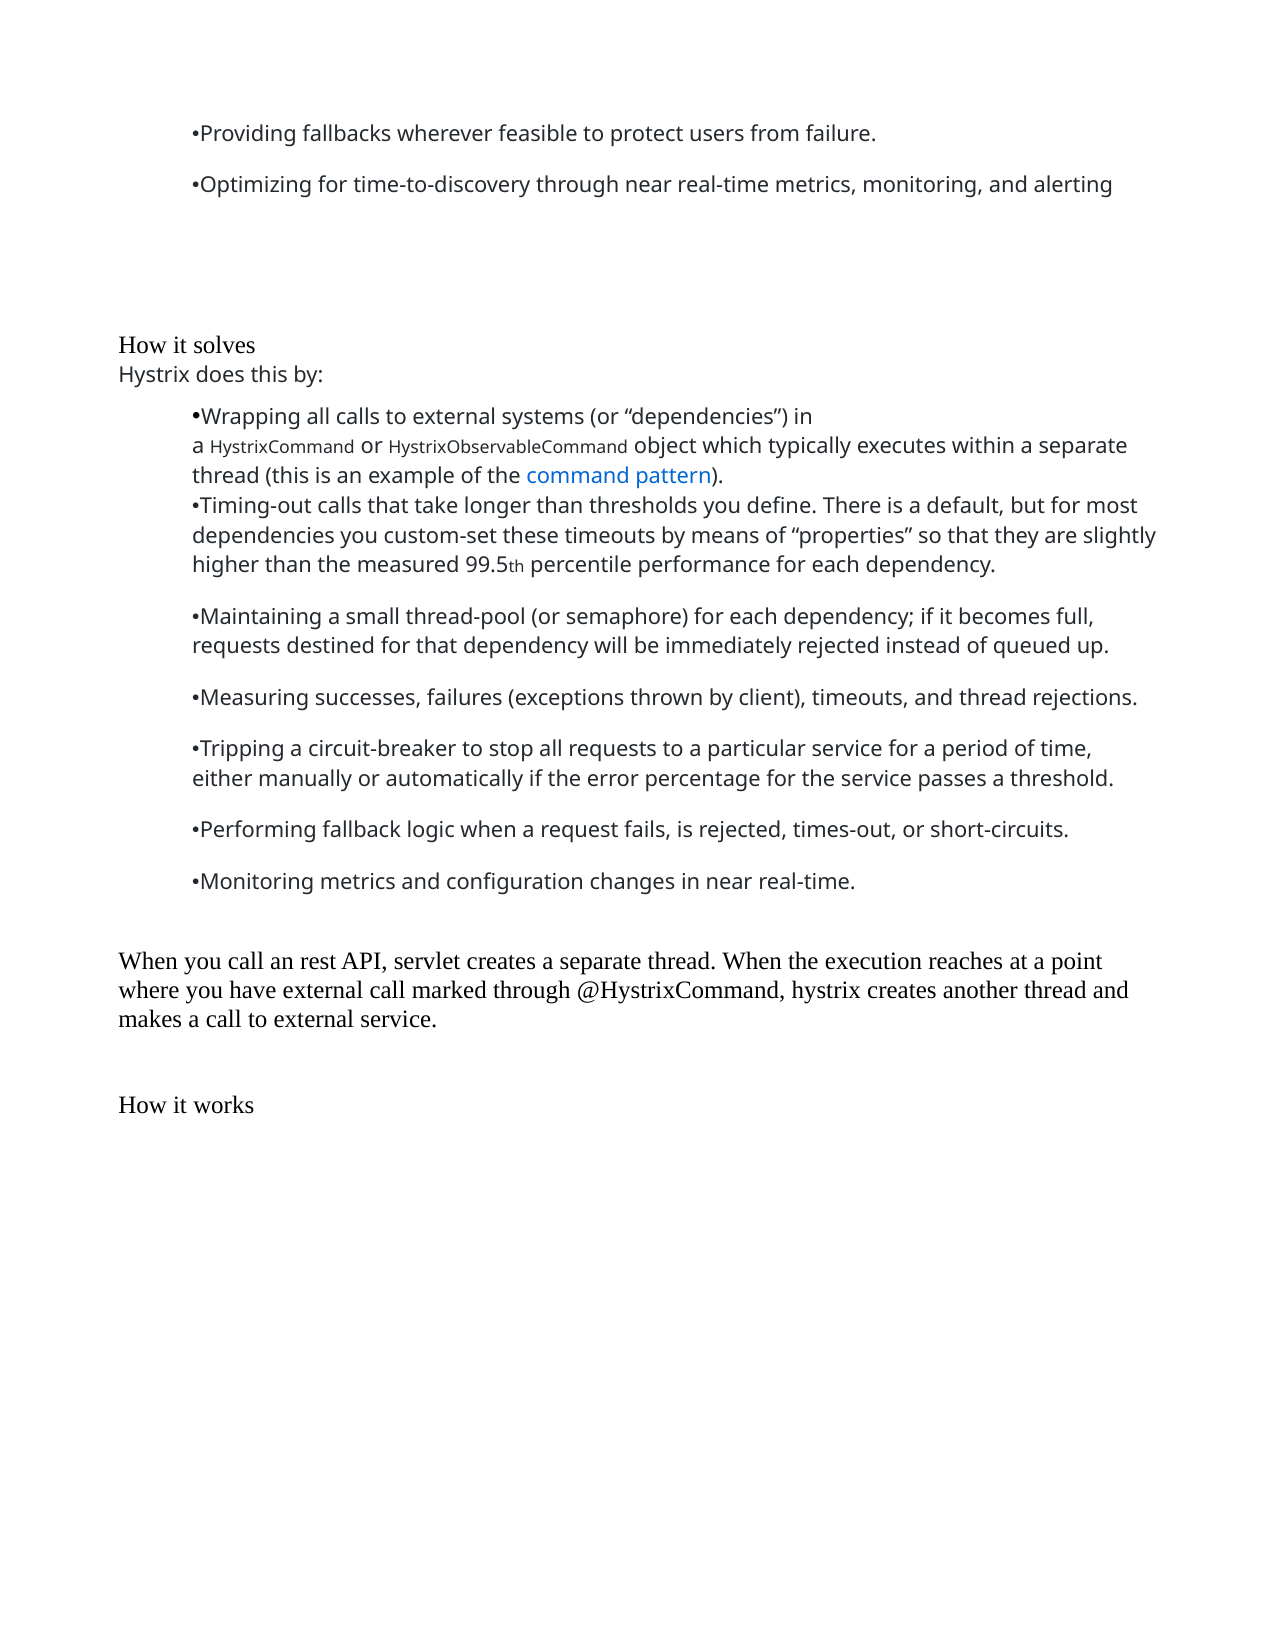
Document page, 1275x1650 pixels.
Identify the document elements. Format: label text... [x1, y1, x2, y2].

list Optimizing for time-to-discovery through near real-time metrics, monitoring, and alerting [118, 169, 1157, 199]
text Hystrix does this by: [118, 359, 1157, 388]
list Timing-out calls that take longer than thresholds you define. There is a default, but for most dependencies you custom-set these timeouts by means of “properties” so that they are slightly higher than the measured 99.5th percentile performance for each dependency. [118, 490, 1157, 579]
list Measuring successes, failures (exceptions thrown by client), timeouts, and thread rejections. [118, 682, 1157, 712]
list Wrapping all calls to external systems (or “dependencies”) in a HystrixCommand or HystrixObservableCommand object which typically executes within a separate thread (this is an example of the command pattern). [118, 401, 1157, 490]
list Monitoring metrics and configuration changes in near real-time. [118, 866, 1157, 896]
list Maintaining a small thread-pool (or semaphore) for each dependency; if it becomes full, requests destined for that dependency will be immediately rejected instead of queued up. [118, 601, 1157, 660]
text How it solves [118, 330, 1157, 359]
list Tripping a circuit-breaker to stop all requests to a particular service for a period of time, either manually or automatically if the error percentage for the service passes a threshold. [118, 733, 1157, 793]
list Providing fallbacks wherever feasible to protect users from failure. [118, 118, 1157, 148]
text When you call an rest API, servlet creates a separate thread. When the execution reaches at a point where you have external call marked through @HystrixCommand, hystrix creates another thread and makes a call to external service. [118, 946, 1157, 1032]
list Performing fallback logic when a request fails, is rejected, times-out, or short-circuits. [118, 814, 1157, 844]
text How it works [118, 1090, 1157, 1119]
